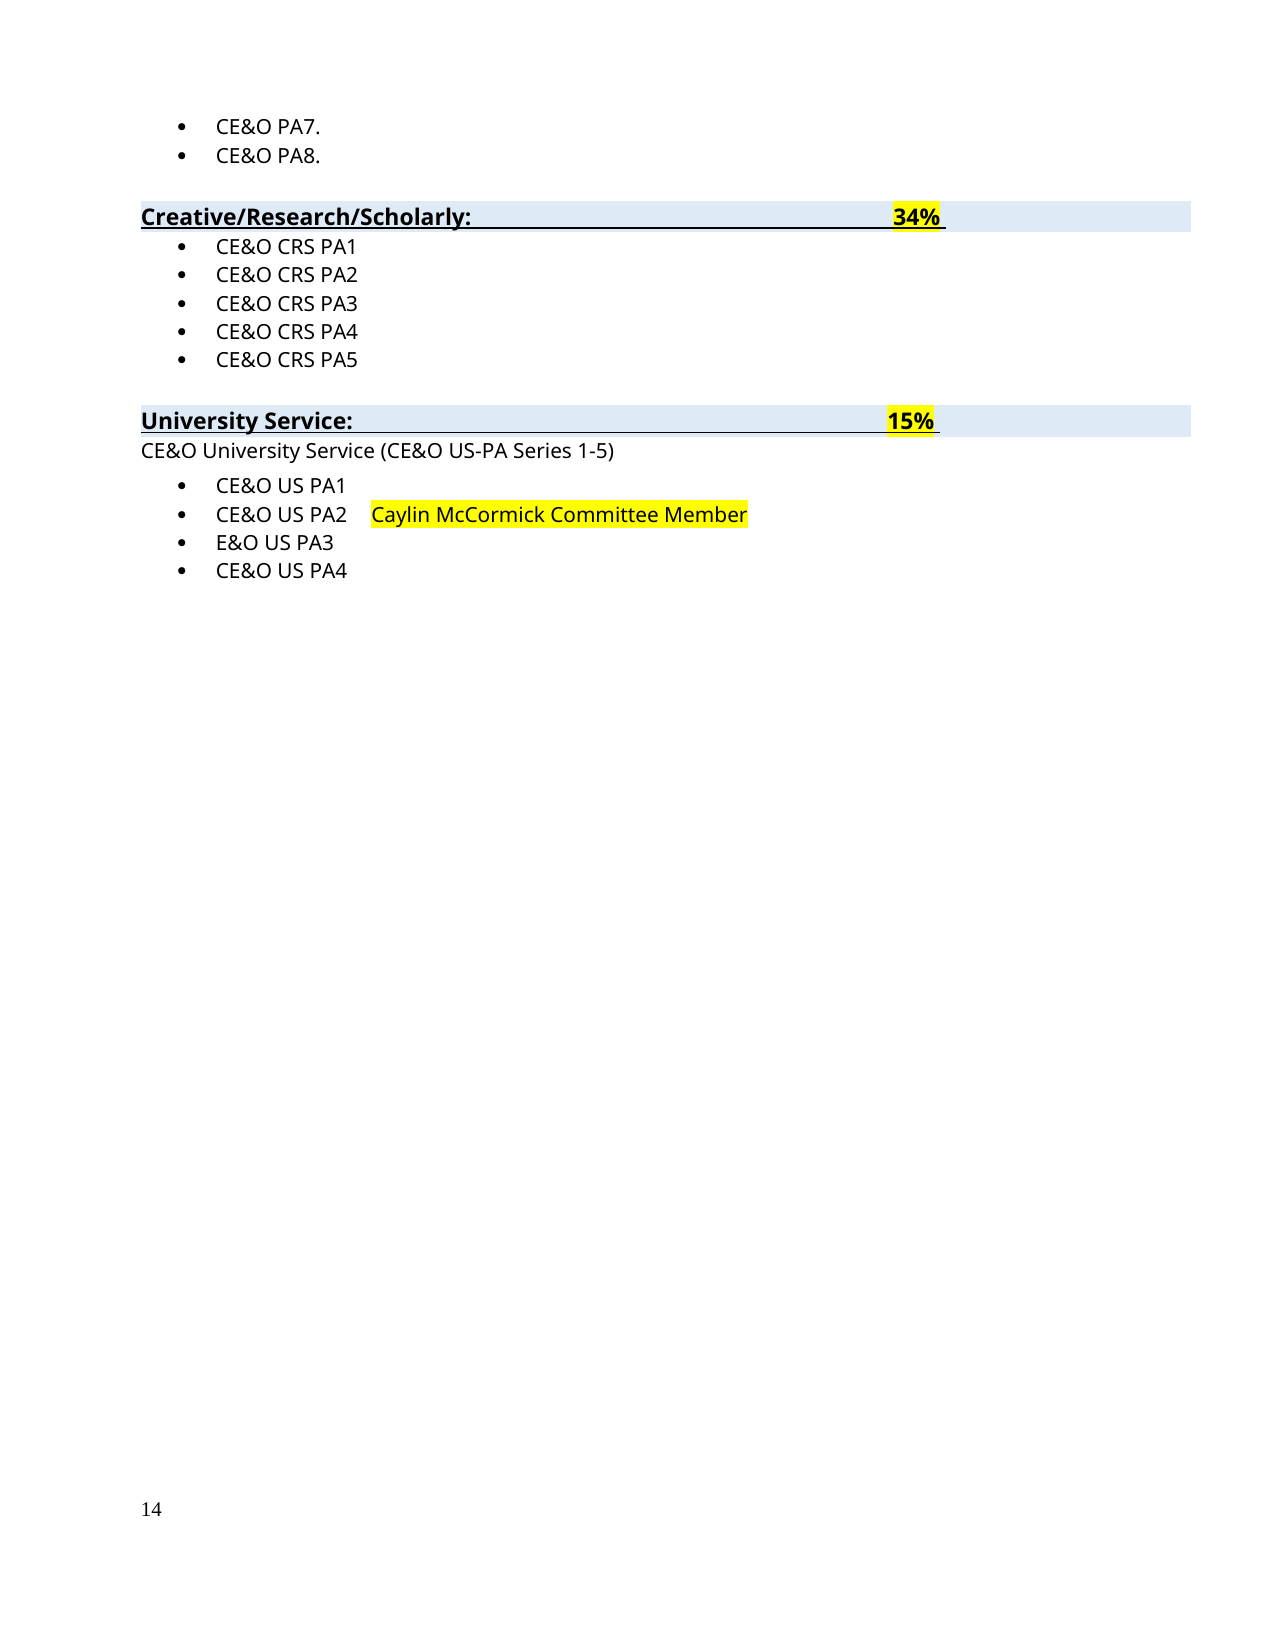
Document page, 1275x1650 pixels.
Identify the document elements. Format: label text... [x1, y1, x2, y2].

list E&O US PA3 [178, 528, 1191, 557]
text Creative/Research/Scholarly: 34% [141, 201, 1191, 232]
text CE&O University Service (CE&O US-PA Series 1-5) [141, 437, 1191, 465]
list CE&O PA7. [178, 112, 1191, 141]
list CE&O CRS PA3 [178, 289, 1191, 317]
list CE&O CRS PA4 [178, 317, 1191, 346]
text University Service: 15% [141, 405, 1191, 437]
list CE&O CRS PA2 [178, 260, 1191, 289]
list CE&O CRS PA5 [178, 346, 1191, 374]
list CE&O US PA1 [178, 471, 1191, 500]
list CE&O US PA4 [178, 557, 1191, 585]
list CE&O CRS PA1 [178, 232, 1191, 260]
list CE&O US PA2 Caylin McCormick Committee Member [178, 500, 1191, 528]
list CE&O PA8. [178, 141, 1191, 169]
